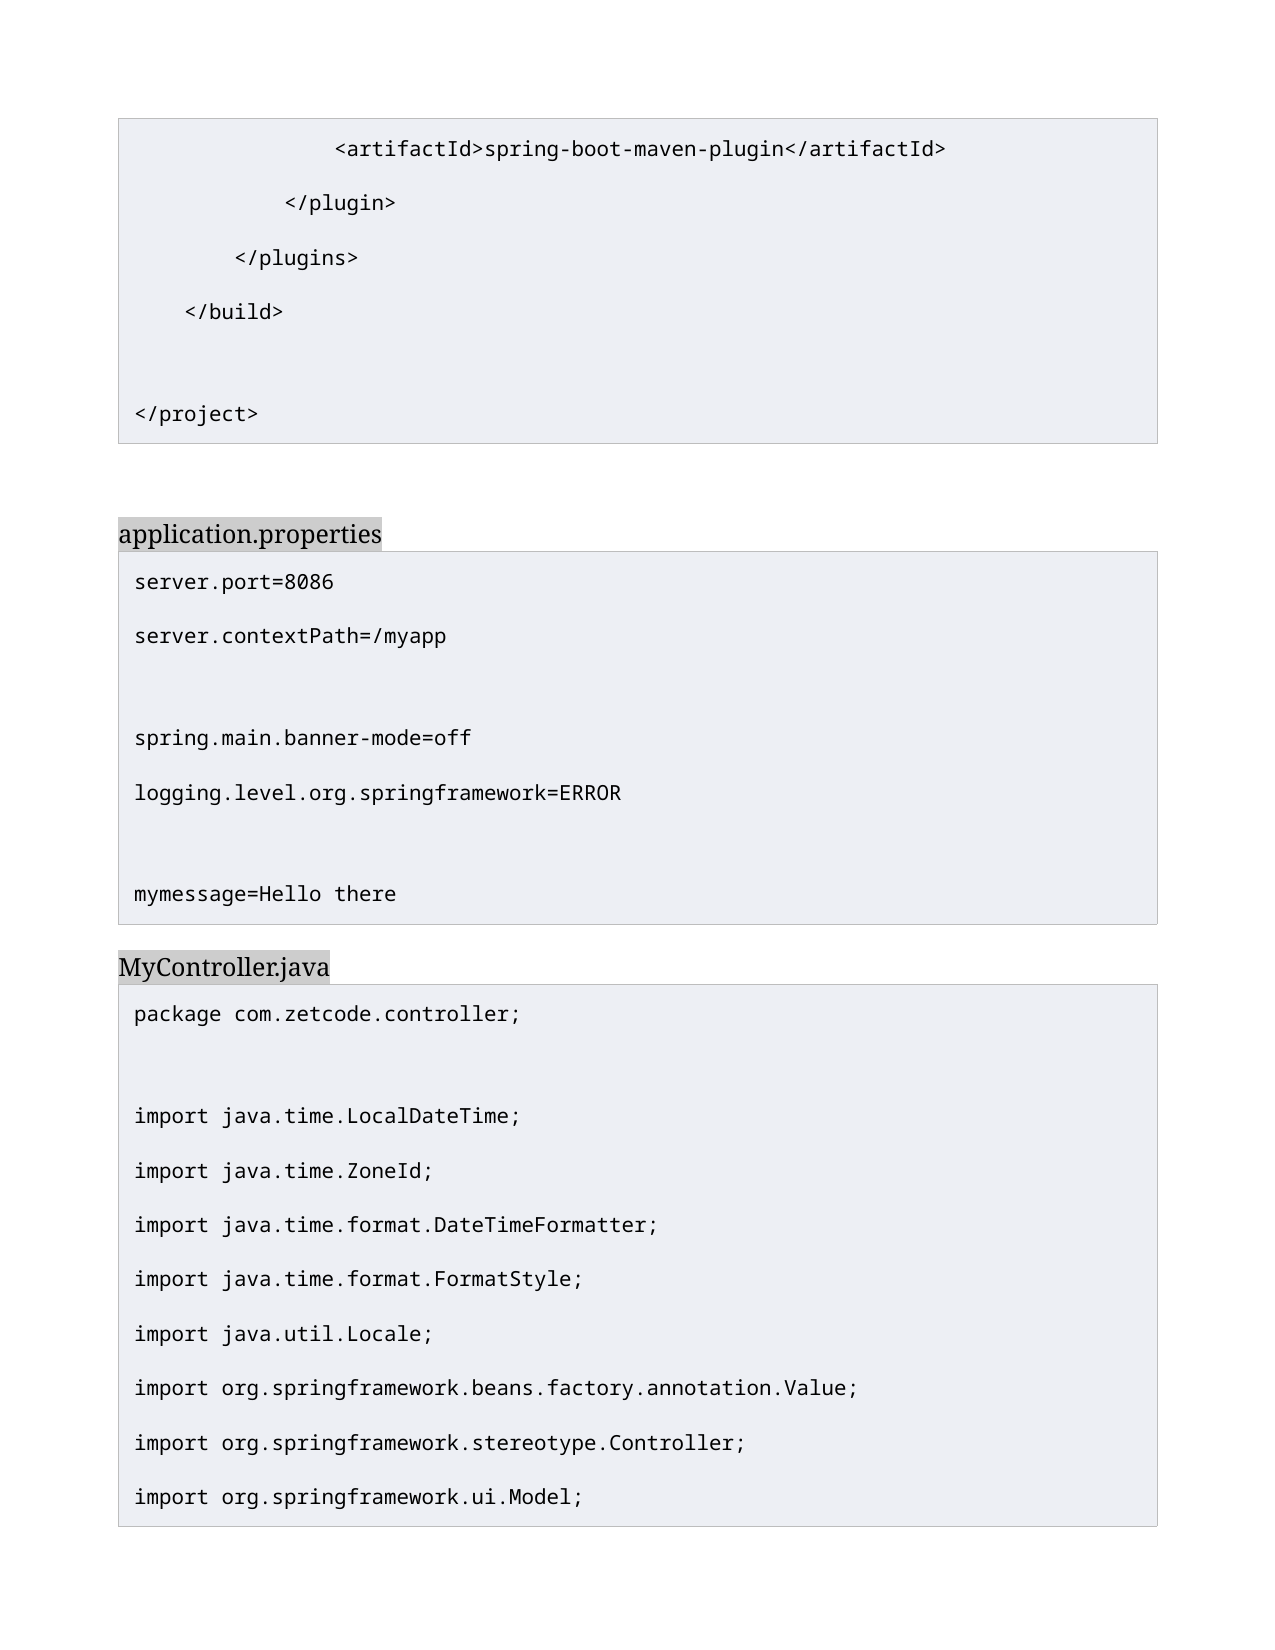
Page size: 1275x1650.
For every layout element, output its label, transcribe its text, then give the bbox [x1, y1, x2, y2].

text application.properties [118, 517, 1157, 551]
text import java.time.ZoneId; [119, 1140, 1157, 1184]
text import org.springframework.ui.Model; [119, 1466, 1157, 1526]
text </plugins> [119, 227, 1157, 271]
text import java.time.LocalDateTime; [119, 1086, 1157, 1130]
text server.port=8086 [119, 552, 1157, 595]
text package com.zetcode.controller; [119, 985, 1157, 1028]
text spring.main.banner-mode=off [119, 707, 1157, 752]
text </plugin> [119, 173, 1157, 217]
text server.contextPath=/myapp [119, 606, 1157, 650]
text import org.springframework.stereotype.Controller; [119, 1412, 1157, 1456]
text logging.level.org.springframework=ERROR [119, 762, 1157, 806]
text </build> [119, 282, 1157, 326]
text mymessage=Hello there [119, 864, 1157, 924]
text MyController.java [118, 950, 1157, 984]
text import java.time.format.DateTimeFormatter; [119, 1194, 1157, 1239]
text import org.springframework.beans.factory.annotation.Value; [119, 1358, 1157, 1402]
text <artifactId>spring-boot-maven-plugin</artifactId> [119, 119, 1157, 162]
text </project> [119, 384, 1157, 443]
text import java.time.format.FormatStyle; [119, 1249, 1157, 1293]
text import java.util.Locale; [119, 1303, 1157, 1347]
